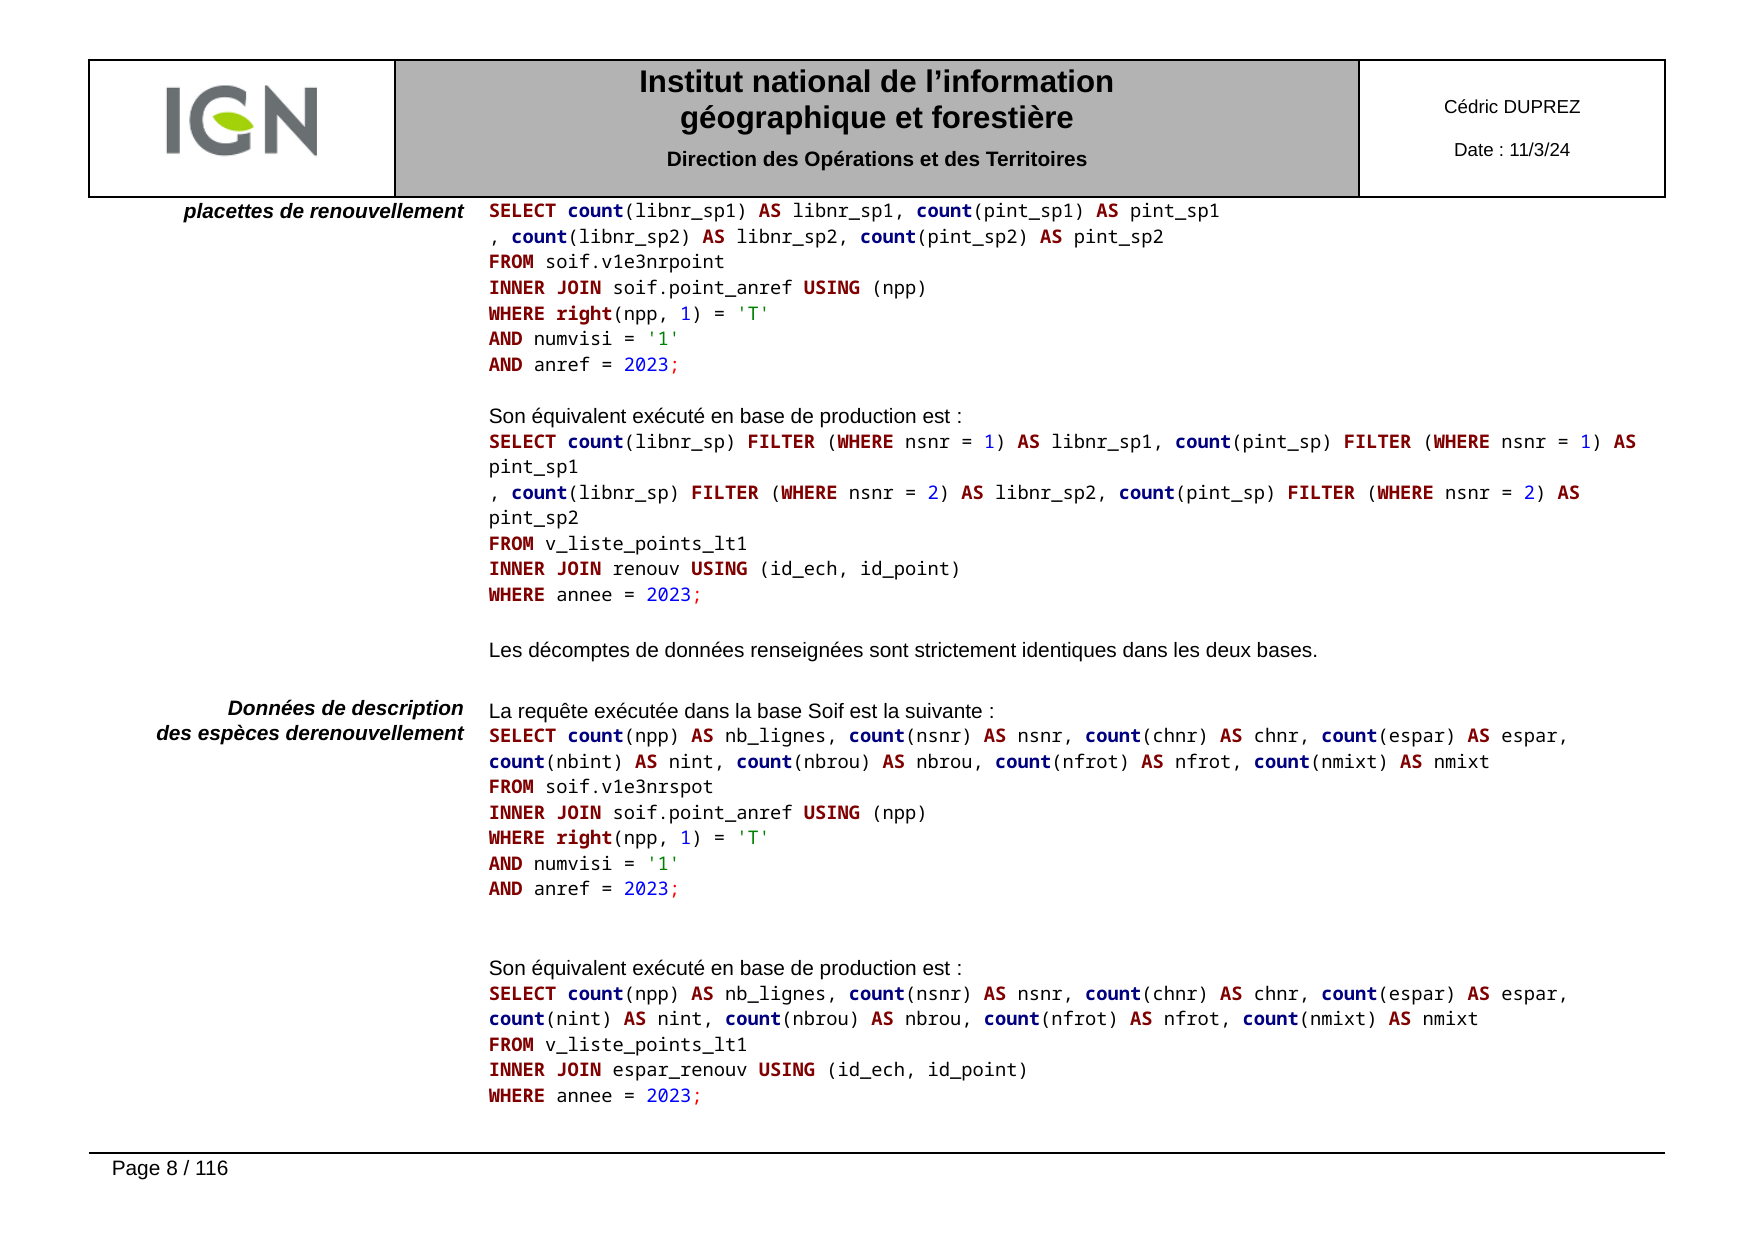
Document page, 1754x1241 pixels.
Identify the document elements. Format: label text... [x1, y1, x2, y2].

table_cell placettes de renouvellement [89, 198, 483, 695]
table_cell La requête exécutée dans la base Soif est la suivante : SELECT count(npp) AS nb_lignes, count(nsnr) AS nsnr, count(chnr) AS chnr, count(espar) AS espar, count(nbint) AS nint, count(nbrou) AS nbrou, count(nfrot) AS nfrot, count(nmixt) AS nmixt FROM soif.v1e3nrspot INNER JOIN soif.point_anref USING (npp) WHERE right(npp, 1) = 'T' AND numvisi = '1' AND anref = 2023; Son équivalent exécuté en base de production est : SELECT count(npp) AS nb_lignes, count(nsnr) AS nsnr, count(chnr) AS chnr, count(espar) AS espar, count(nint) AS nint, count(nbrou) AS nbrou, count(nfrot) AS nfrot, count(nmixt) AS nmixt FROM v_liste_points_lt1 INNER JOIN espar_renouv USING (id_ech, id_point) WHERE annee = 2023; [483, 695, 1665, 1141]
table_cell SELECT count(libnr_sp1) AS libnr_sp1, count(pint_sp1) AS pint_sp1 , count(libnr_sp2) AS libnr_sp2, count(pint_sp2) AS pint_sp2 FROM soif.v1e3nrpoint INNER JOIN soif.point_anref USING (npp) WHERE right(npp, 1) = 'T' AND numvisi = '1' AND anref = 2023; Son équivalent exécuté en base de production est : SELECT count(libnr_sp) FILTER (WHERE nsnr = 1) AS libnr_sp1, count(pint_sp) FILTER (WHERE nsnr = 1) AS pint_sp1 , count(libnr_sp) FILTER (WHERE nsnr = 2) AS libnr_sp2, count(pint_sp) FILTER (WHERE nsnr = 2) AS pint_sp2 FROM v_liste_points_lt1 INNER JOIN renouv USING (id_ech, id_point) WHERE annee = 2023; Les décomptes de données renseignées sont strictement identiques dans les deux bases. [483, 198, 1665, 695]
table_cell Données de description des espèces derenouvellement [89, 695, 483, 1141]
picture [141, 62, 343, 180]
